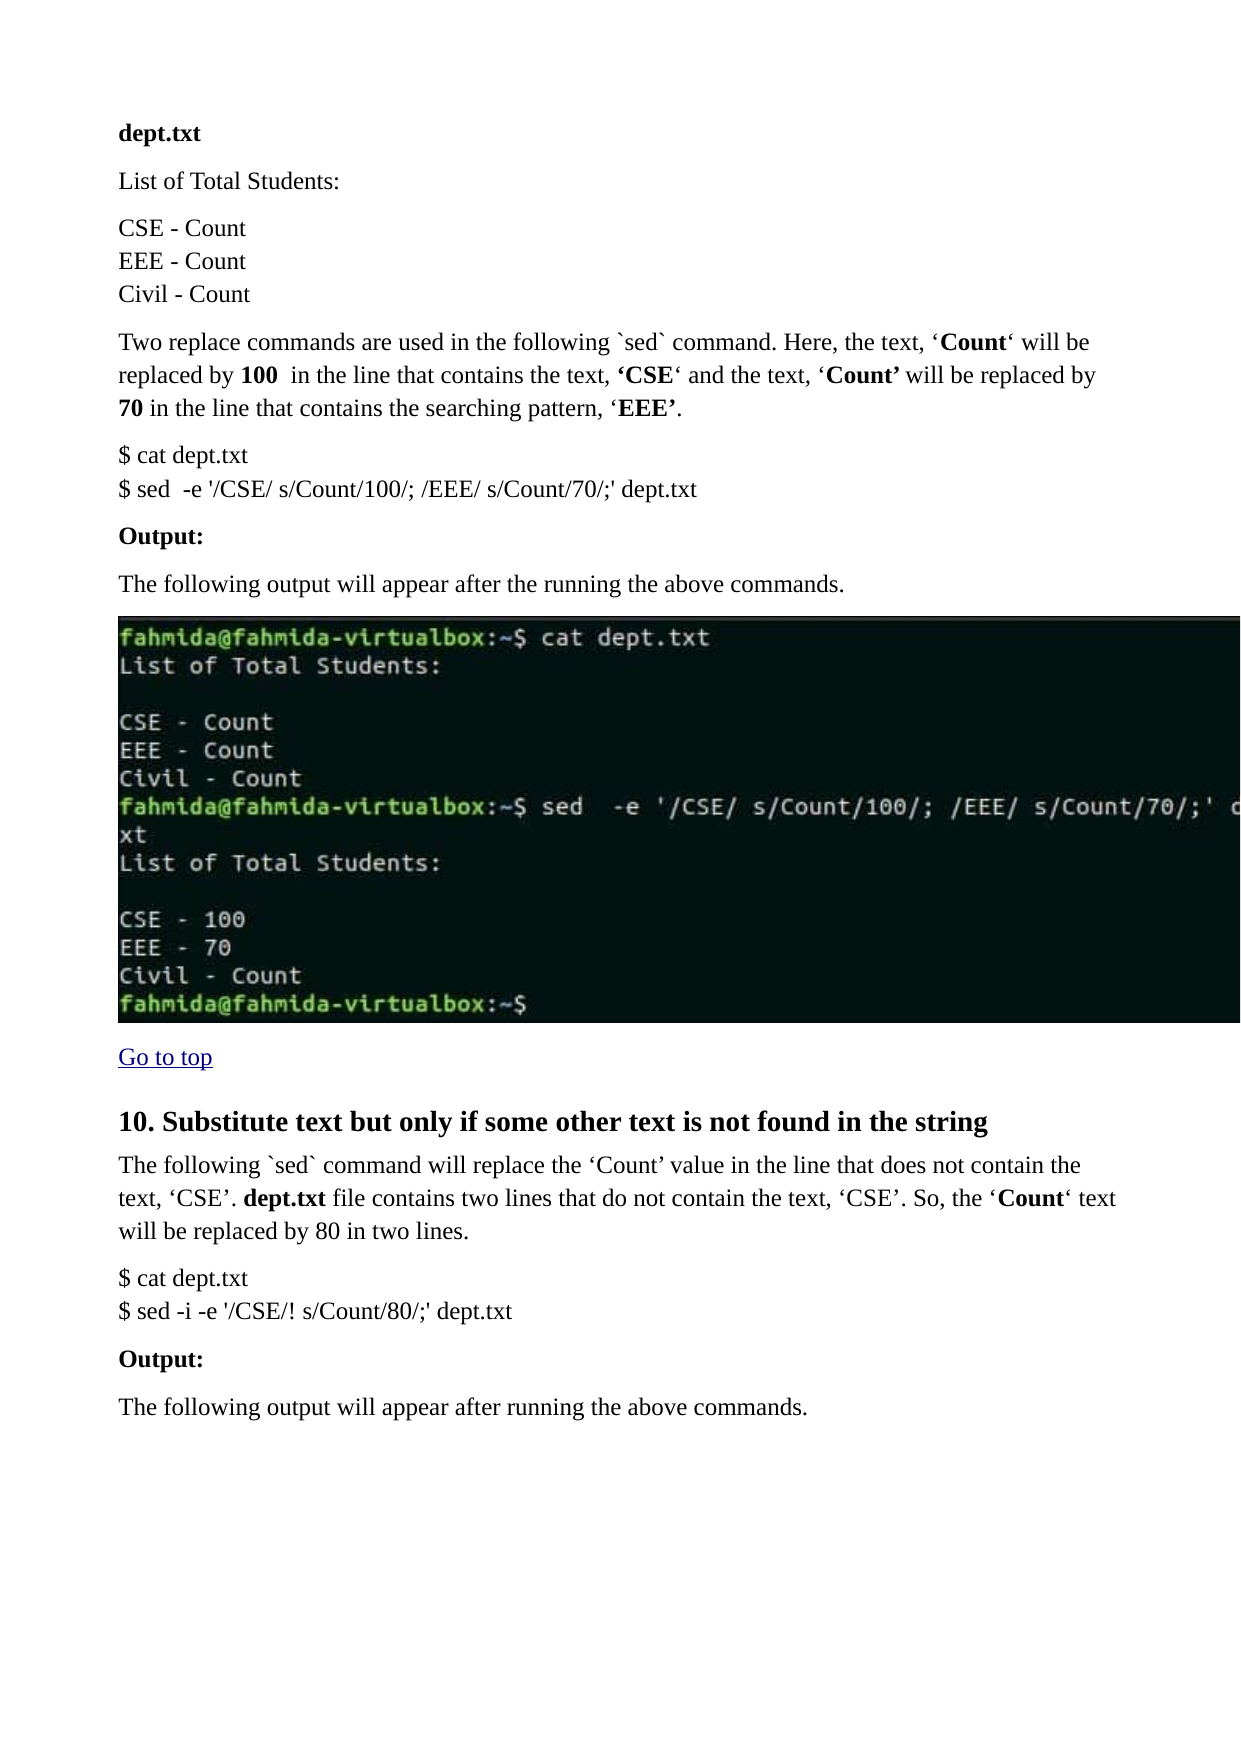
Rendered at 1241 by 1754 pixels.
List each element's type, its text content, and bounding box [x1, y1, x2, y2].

text $ cat dept.txt $ sed -i -e '/CSE/! s/Count/80/;' dept.txt [118, 1263, 1122, 1325]
text Output: [118, 1344, 1122, 1373]
text CSE - Count EEE - Count Civil - Count [118, 213, 1122, 308]
text The following output will appear after the running the above commands. [118, 569, 1122, 598]
picture [118, 616, 1241, 1023]
text Output: [118, 521, 1122, 550]
text Go to top [118, 1042, 1122, 1070]
text The following output will appear after running the above commands. [118, 1392, 1122, 1420]
text dept.txt [118, 118, 1122, 147]
subtitle 10. Substitute text but only if some other text is not found in the string [118, 1104, 1122, 1137]
text Two replace commands are used in the following `sed` command. Here, the text, ‘Count‘ will be replaced by 100 in the line that contains the text, ‘CSE‘ and the text, ‘Count’ will be replaced by 70 in the line that contains the searching pattern, ‘EEE’. [118, 327, 1122, 422]
text $ cat dept.txt $ sed -e '/CSE/ s/Count/100/; /EEE/ s/Count/70/;' dept.txt [118, 441, 1122, 502]
text List of Total Students: [118, 166, 1122, 194]
text The following `sed` command will replace the ‘Count’ value in the line that does not contain the text, ‘CSE’. dept.txt file contains two lines that do not contain the text, ‘CSE’. So, the ‘Count‘ text will be replaced by 80 in two lines. [118, 1150, 1122, 1244]
